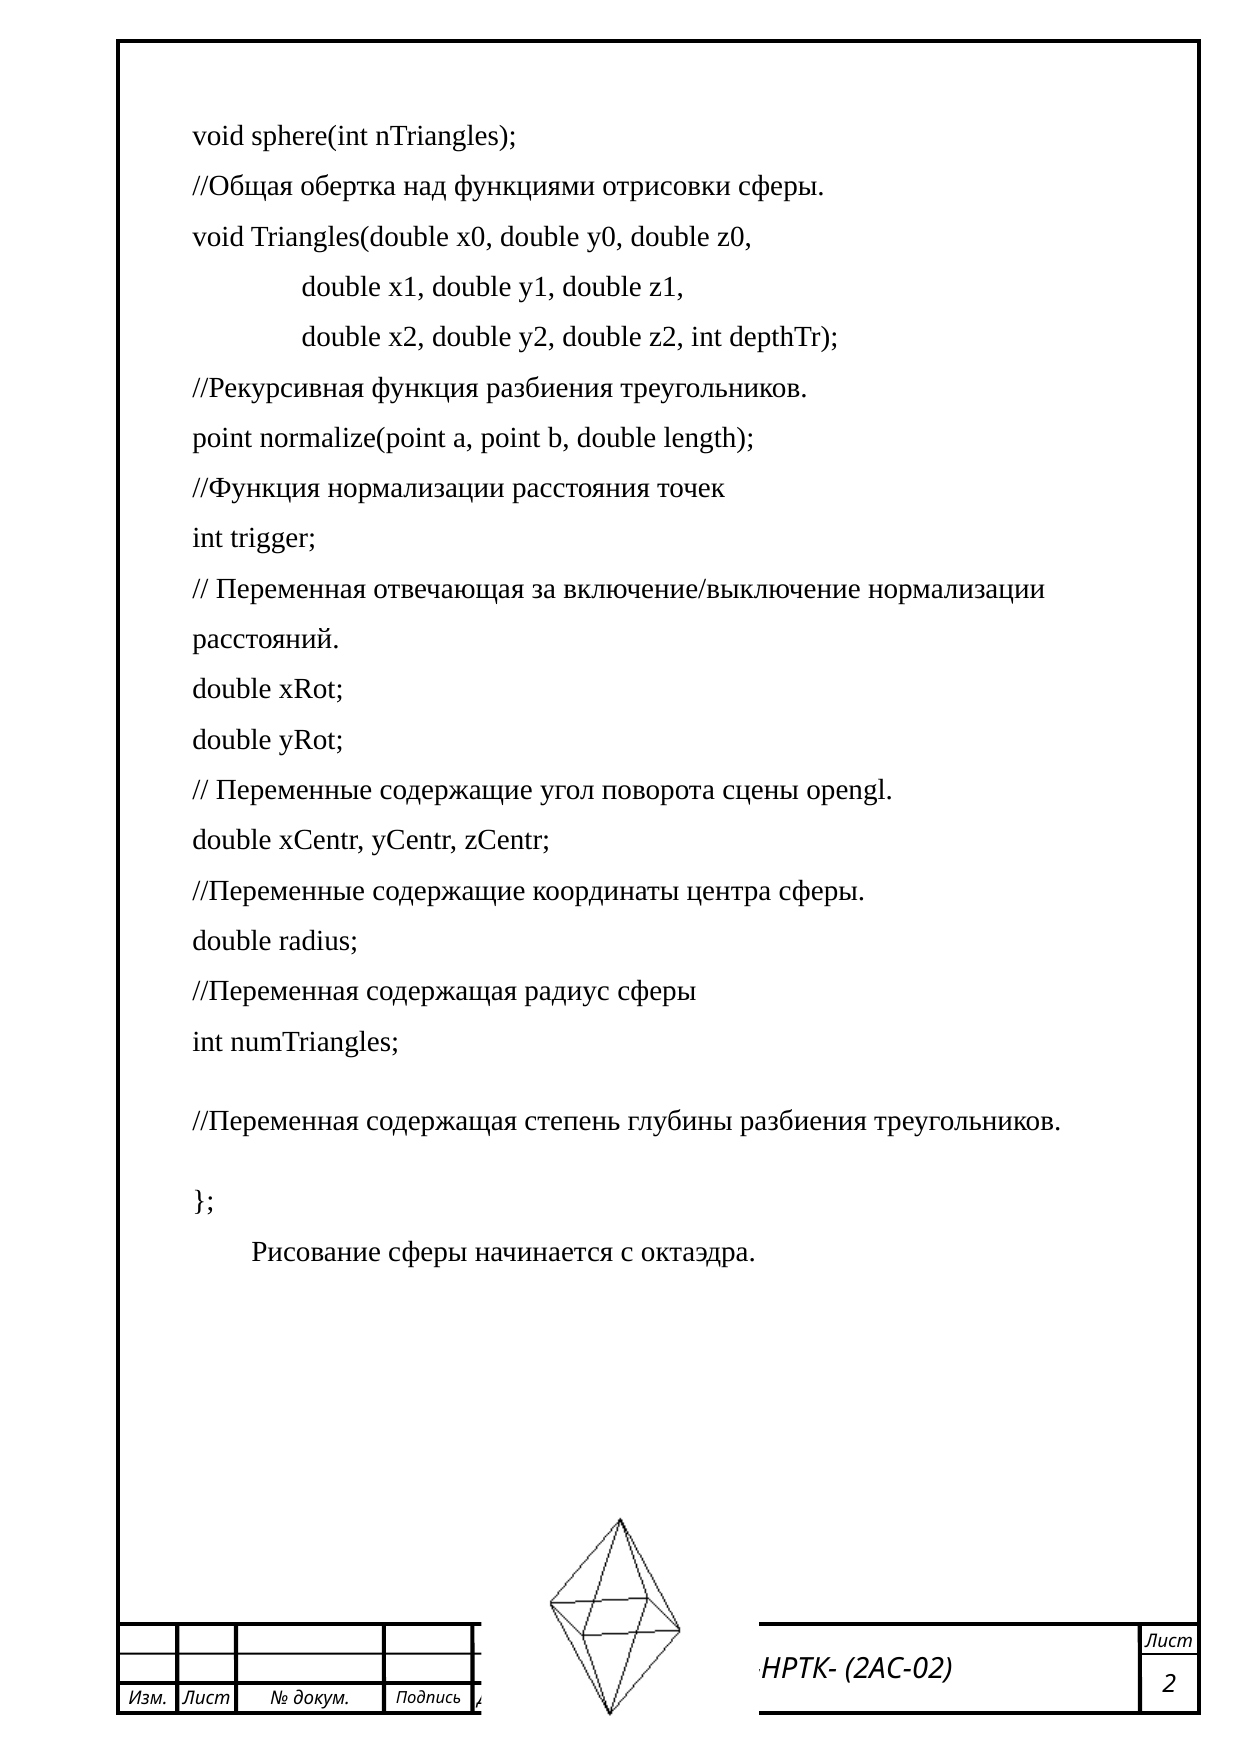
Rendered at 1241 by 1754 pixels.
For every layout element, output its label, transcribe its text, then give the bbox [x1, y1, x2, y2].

text double yRot; [120, 722, 1122, 755]
text void sphere(int nTriangles); [120, 118, 1122, 152]
text double x2, double y2, double z2, int depthTr); [120, 319, 1122, 353]
text //Переменная содержащая радиус сферы [120, 973, 1122, 1007]
text double x1, double y1, double z1, [120, 269, 1122, 303]
text //Переменные содержащие координаты центра сферы. [120, 873, 1122, 906]
text }; [120, 1183, 1122, 1217]
text int trigger; [120, 521, 1122, 554]
text double radius; [120, 923, 1122, 957]
text //Общая обертка над функциями отрисовки сферы. [120, 168, 1122, 202]
text //Рекурсивная функция разбиения треугольников. [120, 370, 1122, 403]
picture [481, 1477, 759, 1754]
text int numTriangles; [120, 1024, 1122, 1057]
text void Triangles(double x0, double y0, double z0, [120, 219, 1122, 252]
text // Переменная отвечающая за включение/выключение нормализации расстояний. [120, 571, 1122, 655]
text double xCentr, yCentr, zCentr; [120, 822, 1122, 856]
text //Переменная содержащая степень глубины разбиения треугольников. [120, 1103, 1122, 1137]
text // Переменные содержащие угол поворота сцены opengl. [120, 772, 1122, 806]
text Рисование сферы начинается с октаэдра. [177, 1234, 1122, 1267]
text double xRot; [120, 672, 1122, 705]
text point normalize(point a, point b, double length); [120, 420, 1122, 453]
text //Функция нормализации расстояния точек [120, 470, 1122, 504]
